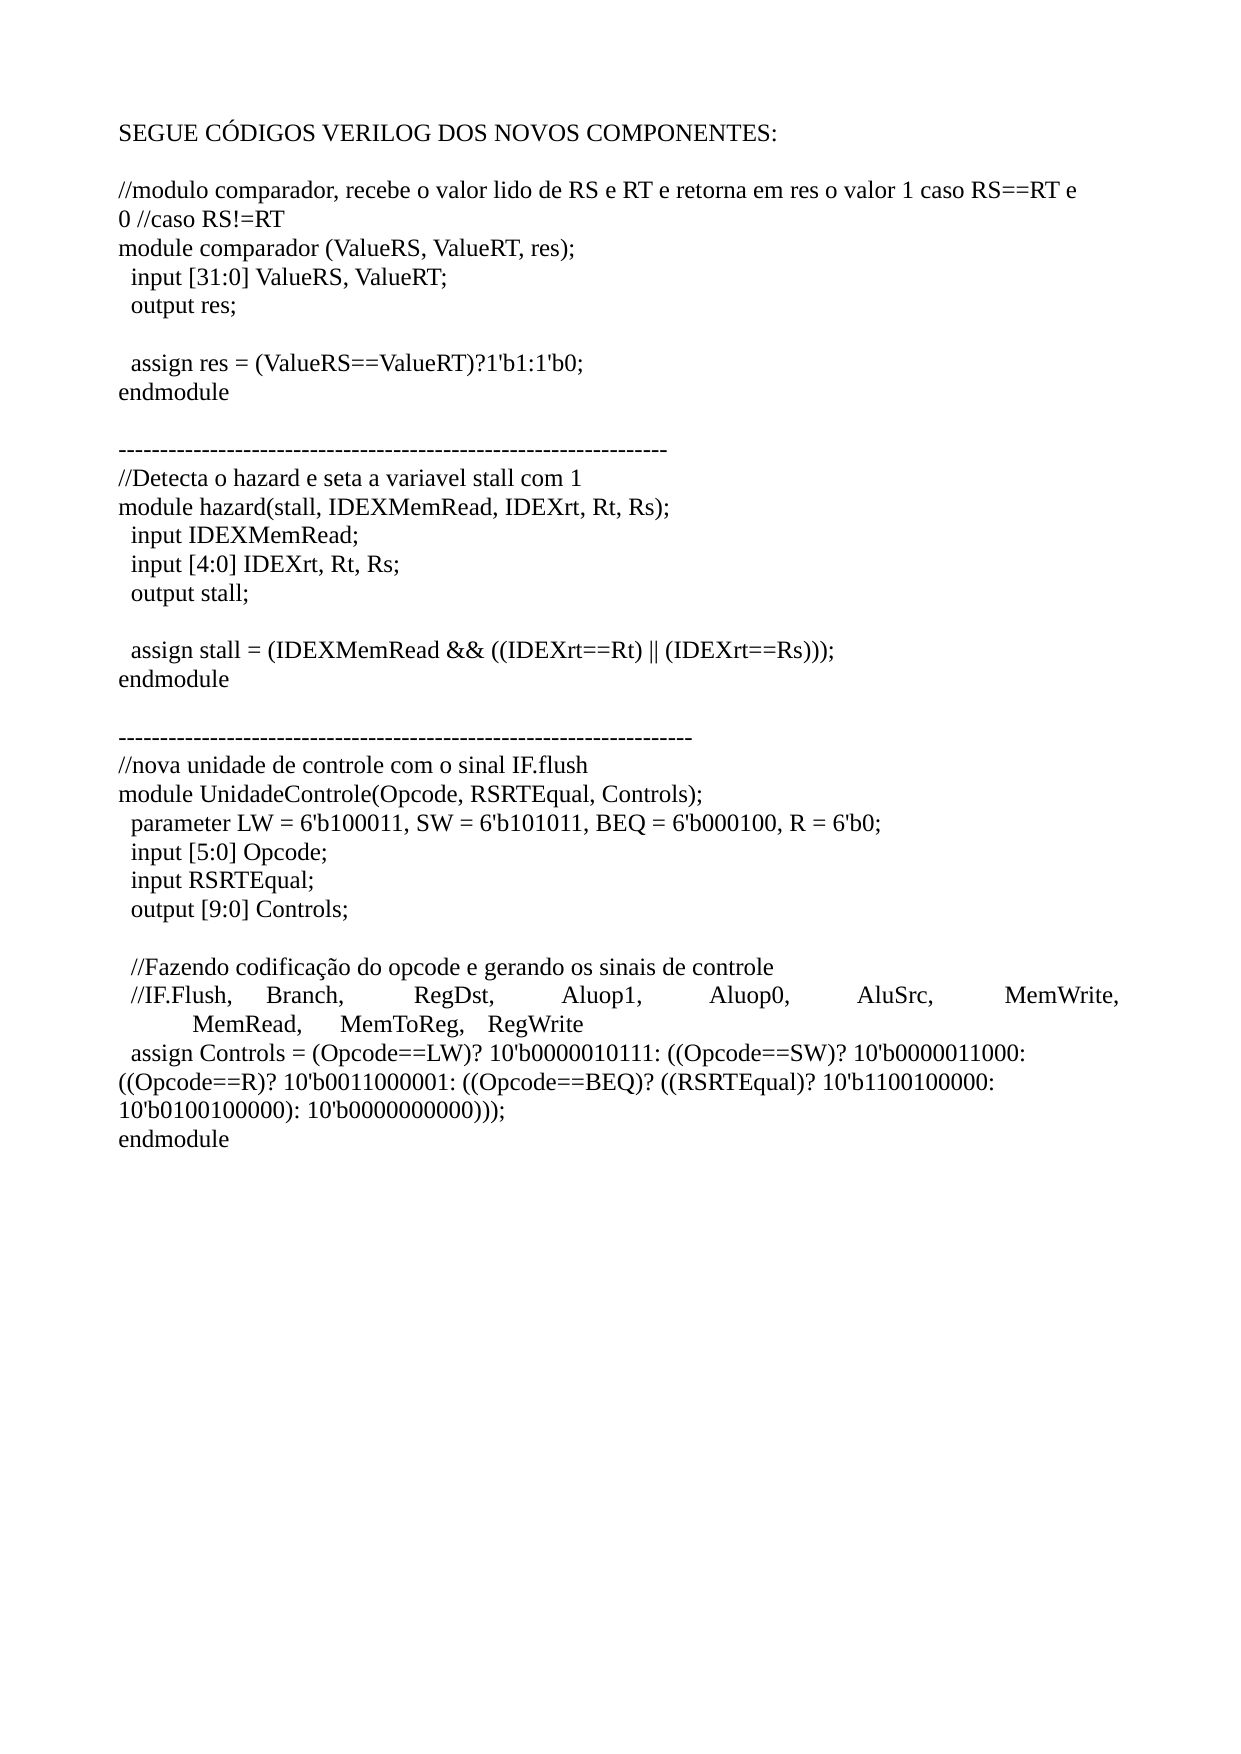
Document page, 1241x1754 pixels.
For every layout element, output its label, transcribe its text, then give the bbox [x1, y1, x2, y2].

text endmodule [118, 1124, 1122, 1153]
text //modulo comparador, recebe o valor lido de RS e RT e retorna em res o valor 1 caso RS==RT e 0 //caso RS!=RT [118, 176, 1122, 233]
text input RSRTEqual; [118, 866, 1122, 894]
text //Fazendo codificação do opcode e gerando os sinais de controle [118, 952, 1122, 981]
text endmodule [118, 664, 1122, 693]
text output [9:0] Controls; [118, 894, 1122, 923]
text //IF.Flush, Branch, RegDst, Aluop1, Aluop0, AluSrc, MemWrite, MemRead, MemToReg, RegWrite [118, 981, 1122, 1038]
text assign stall = (IDEXMemRead && ((IDEXrt==Rt) || (IDEXrt==Rs))); [118, 636, 1122, 664]
text module hazard(stall, IDEXMemRead, IDEXrt, Rt, Rs); [118, 492, 1122, 521]
text input [5:0] Opcode; [118, 837, 1122, 866]
text assign res = (ValueRS==ValueRT)?1'b1:1'b0; [118, 348, 1122, 377]
text output stall; [118, 578, 1122, 607]
text //Detecta o hazard e seta a variavel stall com 1 [118, 463, 1122, 492]
text ------------------------------------------------------------------ [118, 434, 1122, 463]
text --------------------------------------------------------------------- [118, 722, 1122, 751]
text parameter LW = 6'b100011, SW = 6'b101011, BEQ = 6'b000100, R = 6'b0; [118, 808, 1122, 837]
text module UnidadeControle(Opcode, RSRTEqual, Controls); [118, 779, 1122, 808]
text input [4:0] IDEXrt, Rt, Rs; [118, 549, 1122, 578]
text module comparador (ValueRS, ValueRT, res); [118, 233, 1122, 262]
text endmodule [118, 377, 1122, 406]
text SEGUE CÓDIGOS VERILOG DOS NOVOS COMPONENTES: [118, 118, 1122, 147]
text assign Controls = (Opcode==LW)? 10'b0000010111: ((Opcode==SW)? 10'b0000011000: ((Opcode==R)? 10'b0011000001: ((Opcode==BEQ)? ((RSRTEqual)? 10'b1100100000: 10'b0100100000): 10'b0000000000))); [118, 1038, 1122, 1124]
text input [31:0] ValueRS, ValueRT; [118, 262, 1122, 291]
text //nova unidade de controle com o sinal IF.flush [118, 751, 1122, 779]
text input IDEXMemRead; [118, 521, 1122, 549]
text output res; [118, 291, 1122, 319]
